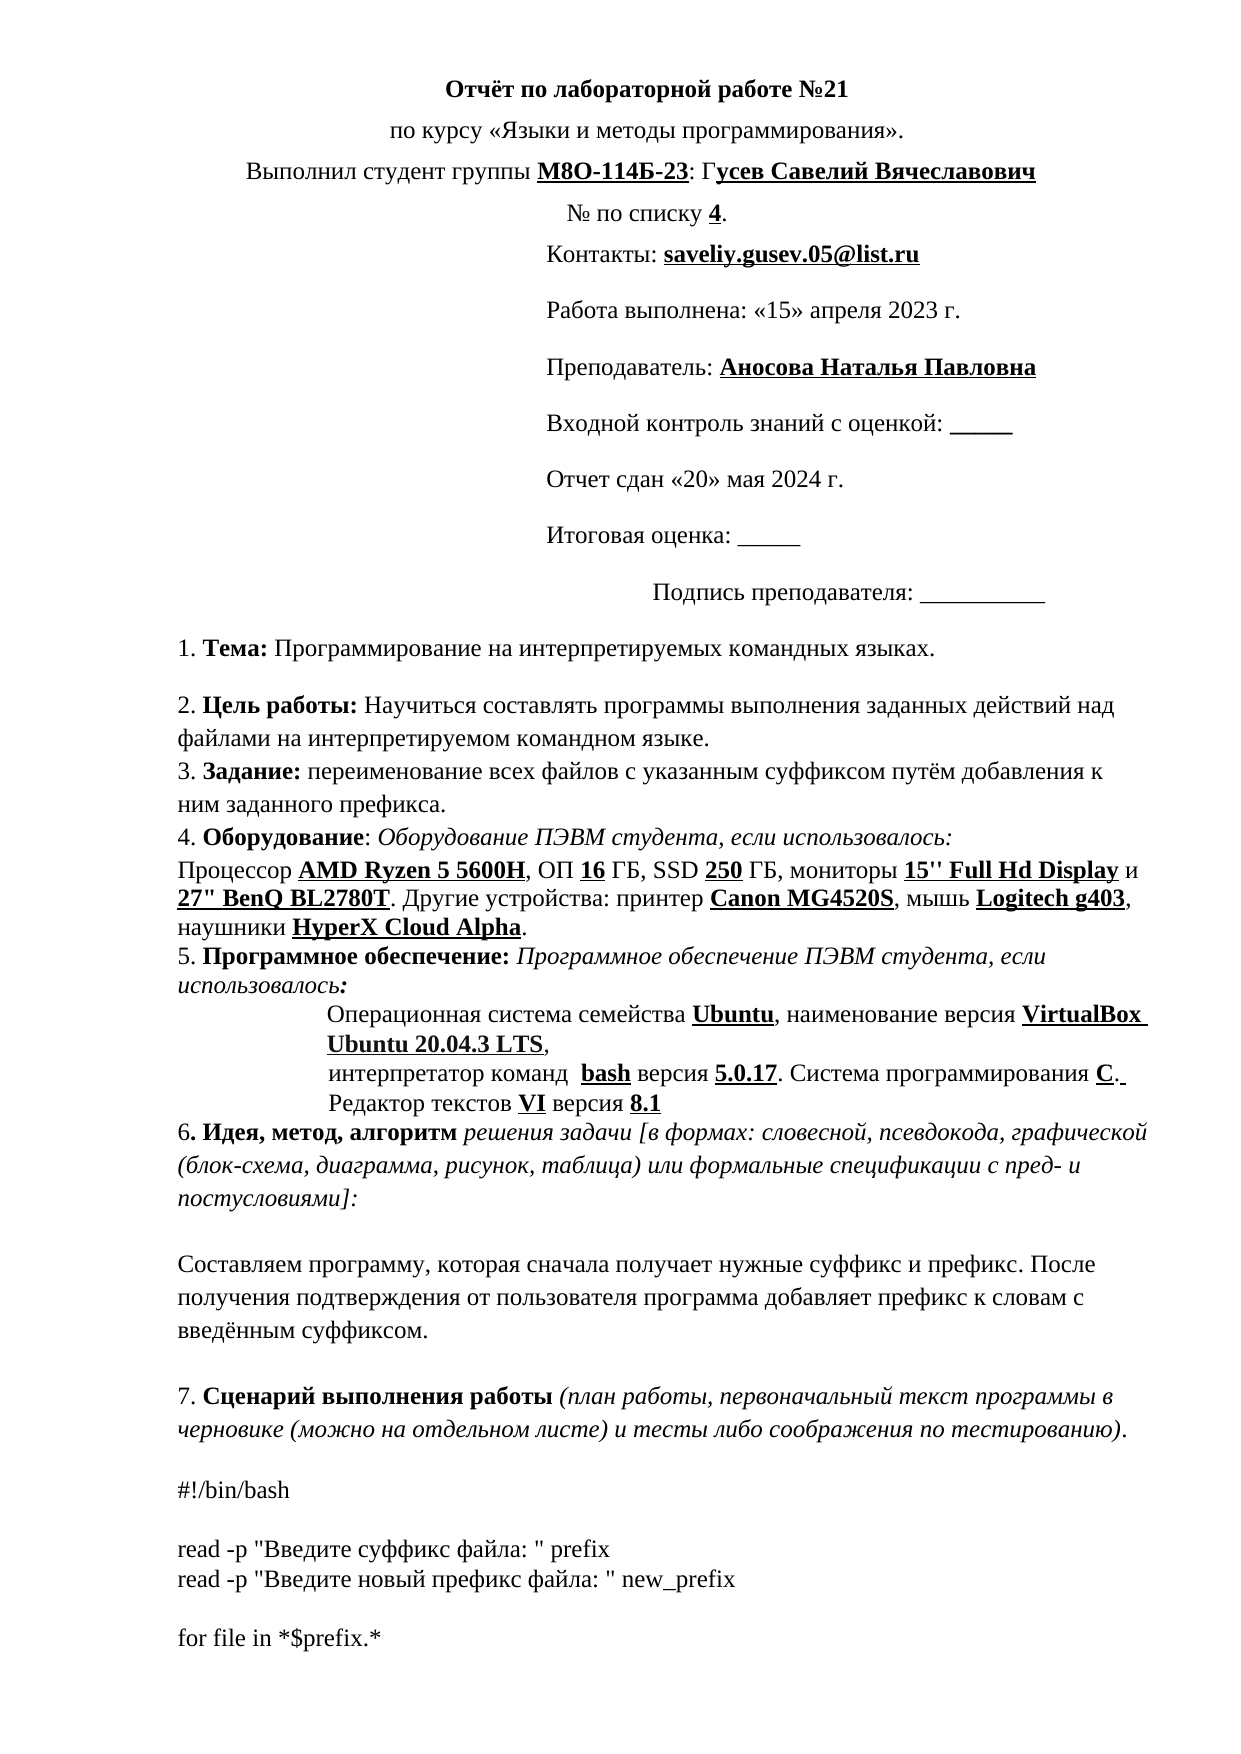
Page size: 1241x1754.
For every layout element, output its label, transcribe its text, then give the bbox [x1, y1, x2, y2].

text Итоговая оценка: _____ [546, 521, 1152, 549]
text № по списку 4. [177, 198, 1116, 226]
text 6. Идея, метод, алгоритм решения задачи [в формах: словесной, псевдокода, графической (блок-схема, диаграмма, рисунок, таблица) или формальные спецификации с пред- и постусловиями]: [177, 1117, 1152, 1212]
text Входной контроль знаний с оценкой: _____ [546, 408, 1152, 437]
text Процессор AMD Ryzen 5 5600H, ОП 16 ГБ, SSD 250 ГБ, мониторы 15'' Full Hd Display и 27" BenQ BL2780T. Другие устройства: принтер Canon MG4520S, мышь Logitech g403, наушники HyperX Cloud Alpha. [177, 855, 1152, 941]
text Отчёт по лабораторной работе №21 [177, 74, 1116, 103]
text Отчет сдан «20» мая 2024 г. [546, 464, 1152, 493]
text read -p "Введите новый префикс файла: " new_prefix [177, 1563, 1152, 1593]
text Выполнил студент группы М8О-114Б-23: Гусев Савелий Вячеславович [177, 156, 1116, 185]
text #!/bin/bash [177, 1478, 1152, 1503]
text Операционная система семейства Ubuntu, наименование версия VirtualBox Ubuntu 20.04.3 LTS, [327, 999, 1152, 1057]
text интерпретатор команд bash версия 5.0.17. Система программирования C. Редактор текстов VI версия 8.1 [328, 1058, 1152, 1116]
text 1. Тема: Программирование на интерпретируемых командных языках. [177, 633, 1152, 662]
text 5. Программное обеспечение: Программное обеспечение ПЭВМ студента, если использовалось: [177, 941, 1152, 999]
text read -p "Введите суффикс файла: " prefix [177, 1533, 1152, 1563]
text по курсу «Языки и методы программирования». [177, 115, 1116, 144]
text Контакты: saveliy.gusev.05@list.ru [177, 239, 1152, 268]
text Преподаватель: Аносова Наталья Павловна [546, 352, 1152, 380]
text Подпись преподавателя: __________ [546, 577, 1152, 606]
text Составляем программу, которая сначала получает нужные суффикс и префикс. После получения подтверждения от пользователя программа добавляет префикс к словам с введённым суффиксом. [177, 1249, 1152, 1344]
text 4. Оборудование: Оборудование ПЭВМ студента, если использовалось: [177, 822, 1152, 851]
text 3. Задание: переименование всех файлов с указанным суффиксом путём добавления к ним заданного префикса. [177, 756, 1152, 817]
text for file in *$prefix.* [177, 1622, 1152, 1652]
text 2. Цель работы: Научиться составлять программы выполнения заданных действий над файлами на интерпретируемом командном языке. [177, 690, 1152, 751]
text Работа выполнена: «15» апреля 2023 г. [546, 295, 1152, 324]
text 7. Сценарий выполнения работы (план работы, первоначальный текст программы в черновике (можно на отдельном листе) и тесты либо соображения по тестированию). [177, 1381, 1152, 1443]
